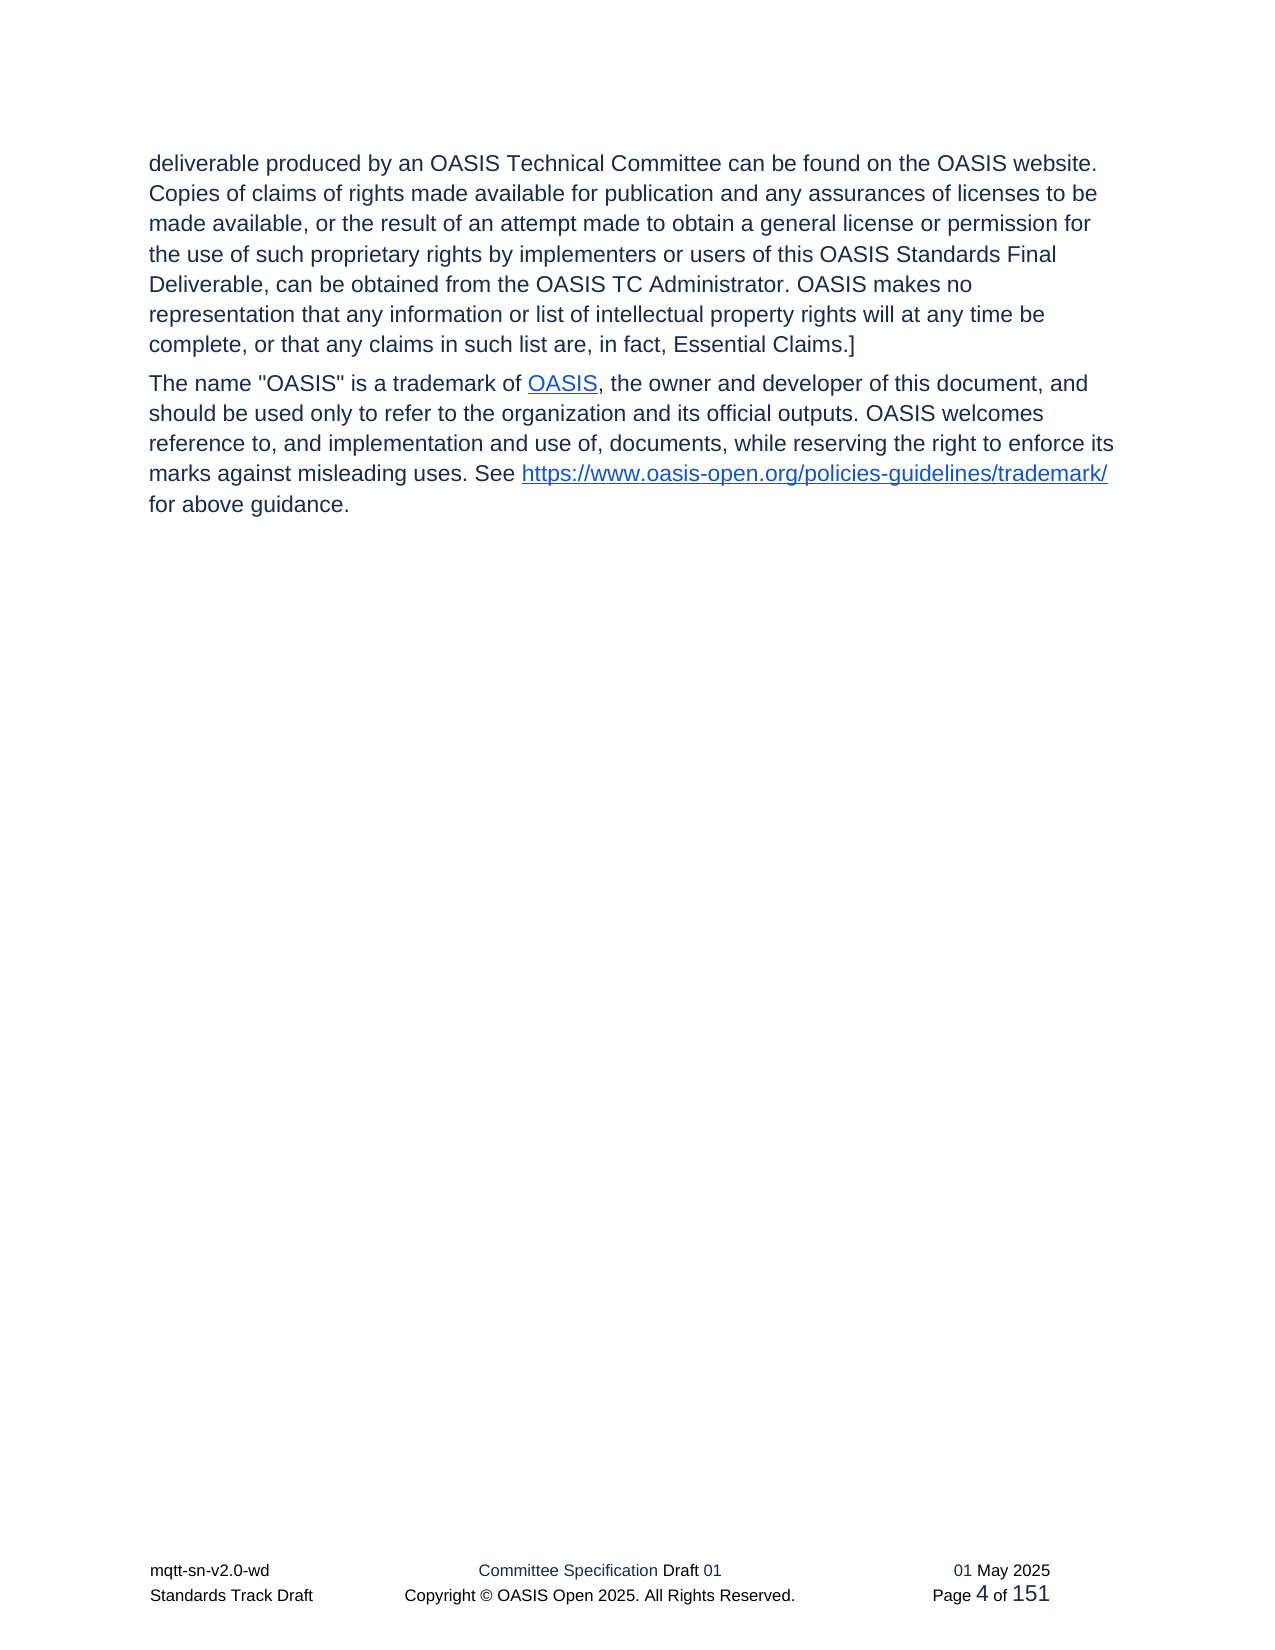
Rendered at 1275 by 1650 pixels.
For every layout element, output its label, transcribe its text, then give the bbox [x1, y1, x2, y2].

text The name "OASIS" is a trademark of OASIS, the owner and developer of this document, and should be used only to refer to the organization and its official outputs. OASIS welcomes reference to, and implementation and use of, documents, while reserving the right to enforce its marks against misleading uses. See https://www.oasis-open.org/policies-guidelines/trademark/ for above guidance. [148, 370, 1124, 517]
text deliverable produced by an OASIS Technical Committee can be found on the OASIS website. Copies of claims of rights made available for publication and any assurances of licenses to be made available, or the result of an attempt made to obtain a general license or permission for the use of such proprietary rights by implementers or users of this OASIS Standards Final Deliverable, can be obtained from the OASIS TC Administrator. OASIS makes no representation that any information or list of intellectual property rights will at any time be complete, or that any claims in such list are, in fact, Essential Claims.] [148, 150, 1124, 358]
